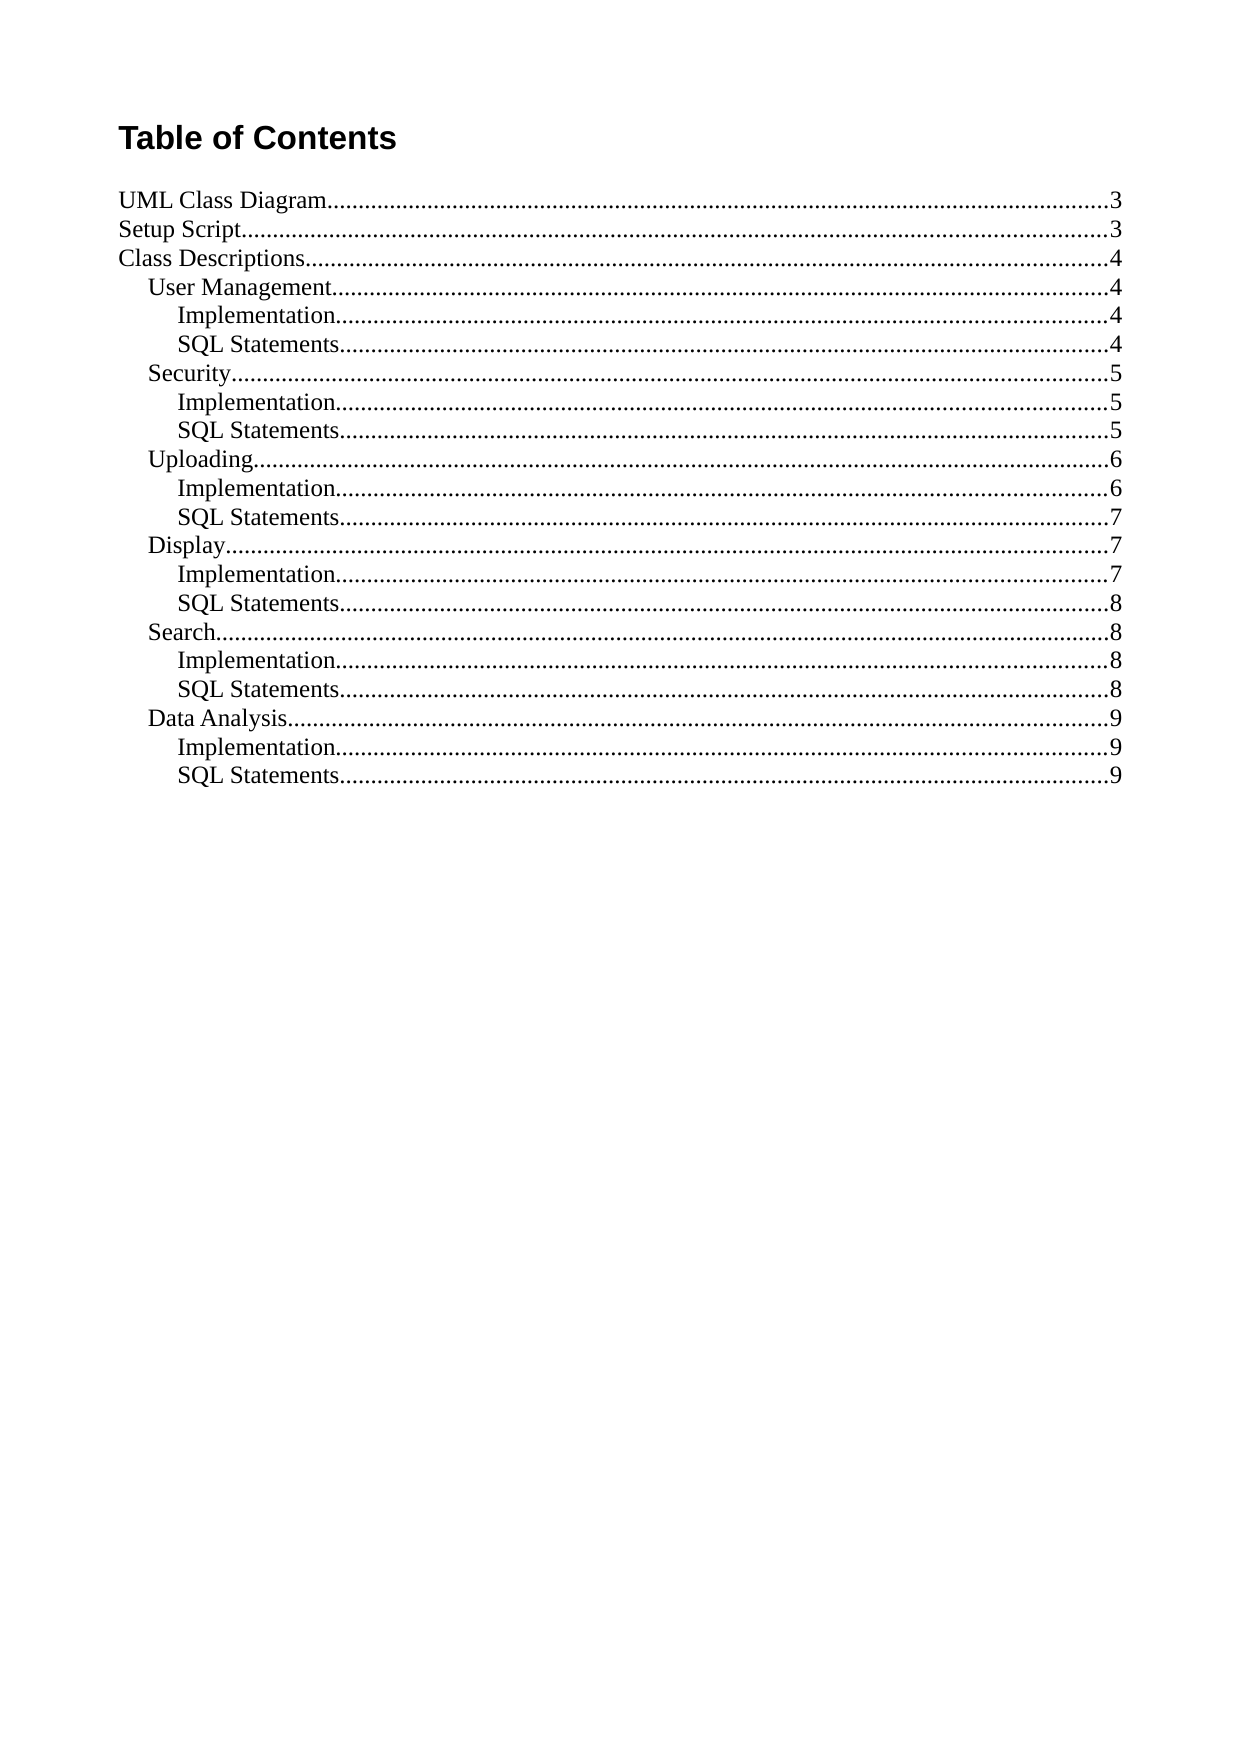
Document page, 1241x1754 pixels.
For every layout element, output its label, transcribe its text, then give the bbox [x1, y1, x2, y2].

text Implementation 7 [177, 559, 1122, 588]
text SQL Statements 4 [177, 329, 1122, 358]
text Implementation 9 [177, 732, 1122, 760]
text SQL Statements 8 [177, 674, 1122, 703]
text Implementation 8 [177, 645, 1122, 674]
text Display 7 [148, 530, 1122, 559]
text Implementation 6 [177, 473, 1122, 502]
text Uploading 6 [148, 444, 1122, 473]
text SQL Statements 8 [177, 588, 1122, 617]
text SQL Statements 5 [177, 415, 1122, 444]
text Implementation 5 [177, 387, 1122, 415]
text Security 5 [148, 358, 1122, 387]
text UML Class Diagram 3 [118, 185, 1122, 214]
text Class Descriptions 4 [118, 243, 1122, 272]
text User Management 4 [148, 272, 1122, 300]
text Setup Script 3 [118, 214, 1122, 243]
text Implementation 4 [177, 300, 1122, 329]
text SQL Statements 7 [177, 502, 1122, 530]
subtitle Table of Contents [118, 118, 1122, 157]
text Data Analysis 9 [148, 703, 1122, 732]
text Search 8 [148, 617, 1122, 645]
text SQL Statements 9 [177, 760, 1122, 789]
